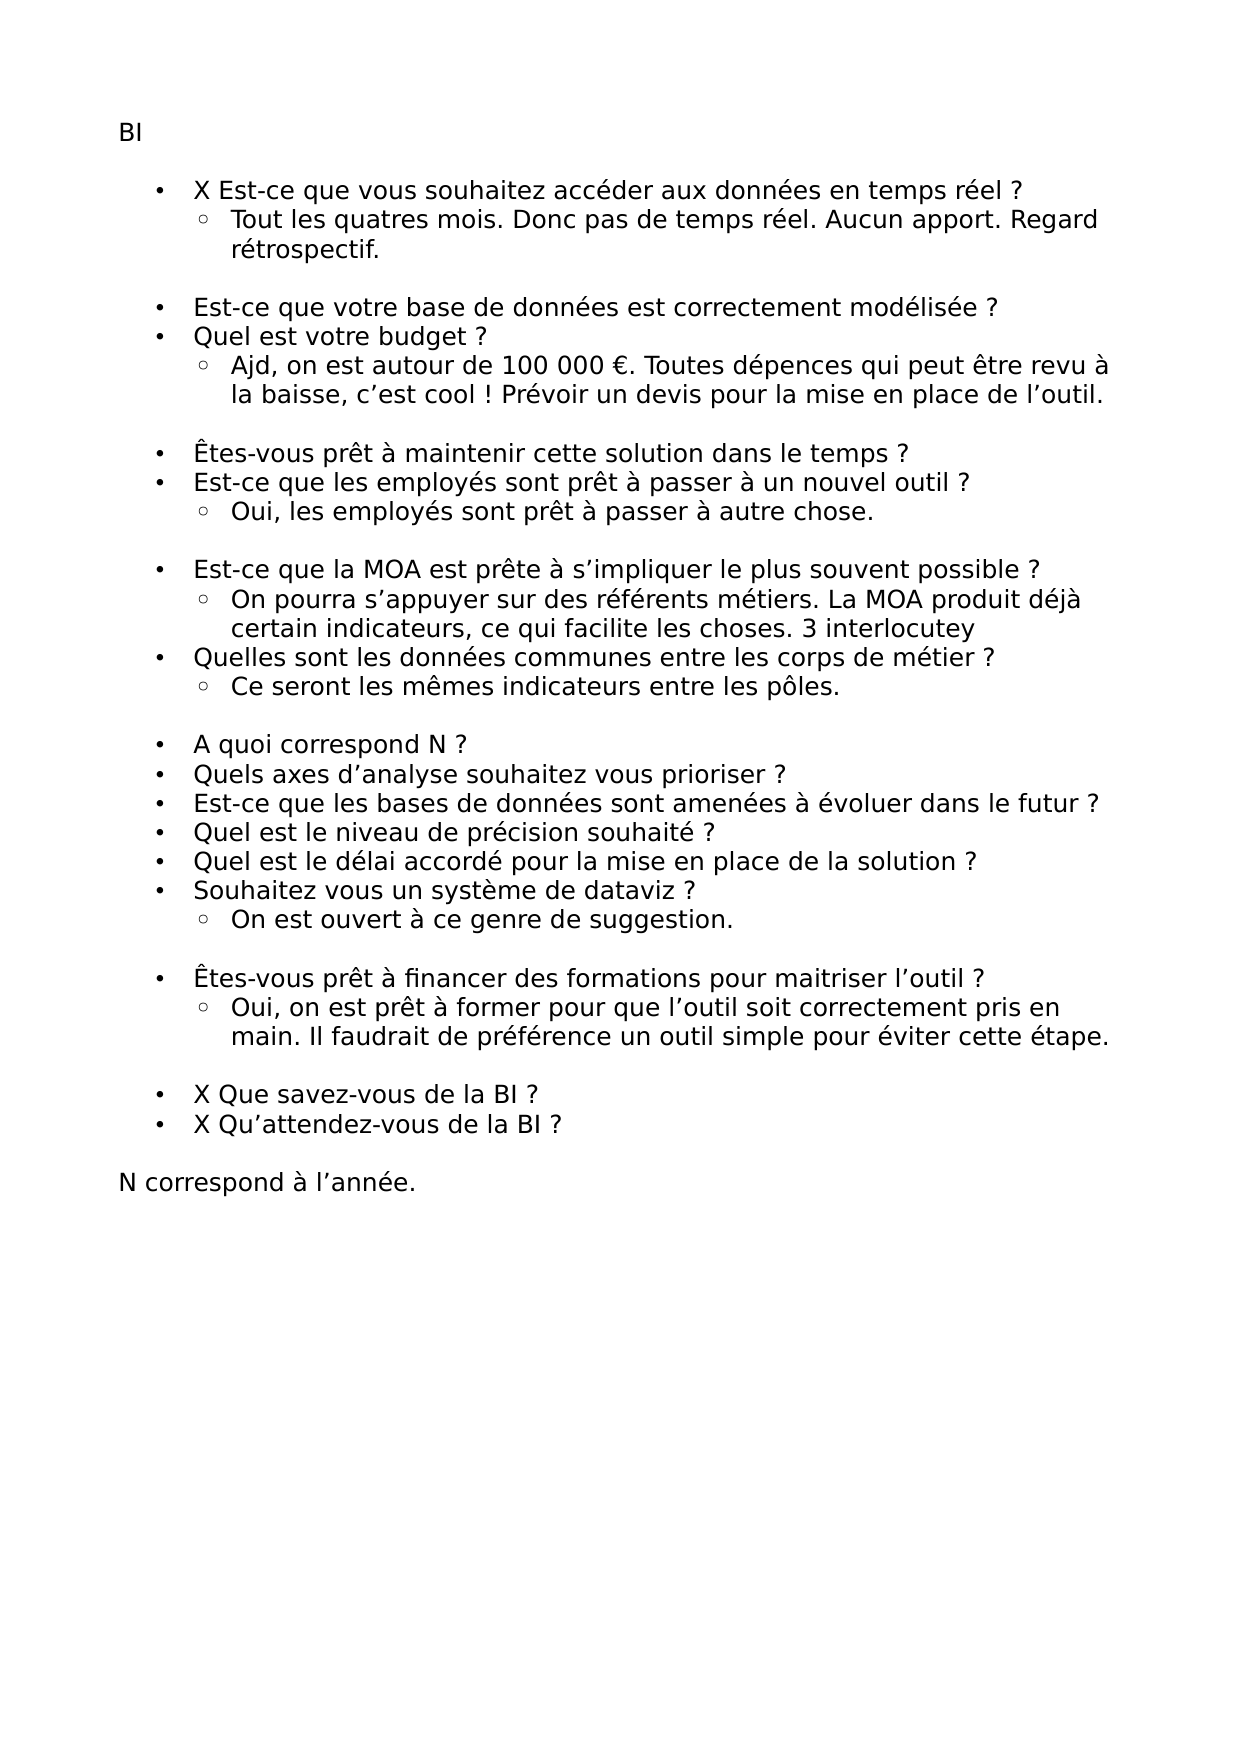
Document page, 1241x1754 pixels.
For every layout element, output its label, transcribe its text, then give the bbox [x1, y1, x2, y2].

text BI [118, 118, 1122, 147]
list Quelles sont les données communes entre les corps de métier ? [156, 643, 1122, 672]
list Oui, les employés sont prêt à passer à autre chose. [193, 497, 1122, 526]
list X Qu’attendez-vous de la BI ? [156, 1110, 1122, 1139]
list Ajd, on est autour de 100 000 €. Toutes dépences qui peut être revu à la baisse, c’est cool ! Prévoir un devis pour la mise en place de l’outil. [193, 351, 1122, 410]
list On est ouvert à ce genre de suggestion. [193, 906, 1122, 935]
list On pourra s’appuyer sur des référents métiers. La MOA produit déjà certain indicateurs, ce qui facilite les choses. 3 interlocutey [193, 585, 1122, 643]
list Est-ce que les employés sont prêt à passer à un nouvel outil ? [156, 468, 1122, 497]
list Est-ce que la MOA est prête à s’impliquer le plus souvent possible ? [156, 556, 1122, 585]
list Quel est le niveau de précision souhaité ? [156, 818, 1122, 847]
list Souhaitez vous un système de dataviz ? [156, 876, 1122, 906]
list Quels axes d’analyse souhaitez vous prioriser ? [156, 760, 1122, 789]
list Quel est le délai accordé pour la mise en place de la solution ? [156, 847, 1122, 876]
list Tout les quatres mois. Donc pas de temps réel. Aucun apport. Regard rétrospectif. [193, 206, 1122, 264]
list X Que savez-vous de la BI ? [156, 1081, 1122, 1110]
list Oui, on est prêt à former pour que l’outil soit correctement pris en main. Il faudrait de préférence un outil simple pour éviter cette étape. [193, 993, 1122, 1051]
list A quoi correspond N ? [156, 731, 1122, 760]
list Est-ce que les bases de données sont amenées à évoluer dans le futur ? [156, 789, 1122, 818]
list Quel est votre budget ? [156, 322, 1122, 351]
list X Est-ce que vous souhaitez accéder aux données en temps réel ? [156, 176, 1122, 206]
list Êtes-vous prêt à financer des formations pour maitriser l’outil ? [156, 964, 1122, 993]
list Êtes-vous prêt à maintenir cette solution dans le temps ? [156, 439, 1122, 468]
list Est-ce que votre base de données est correctement modélisée ? [156, 293, 1122, 322]
list Ce seront les mêmes indicateurs entre les pôles. [193, 672, 1122, 701]
text N correspond à l’année. [118, 1168, 1122, 1197]
